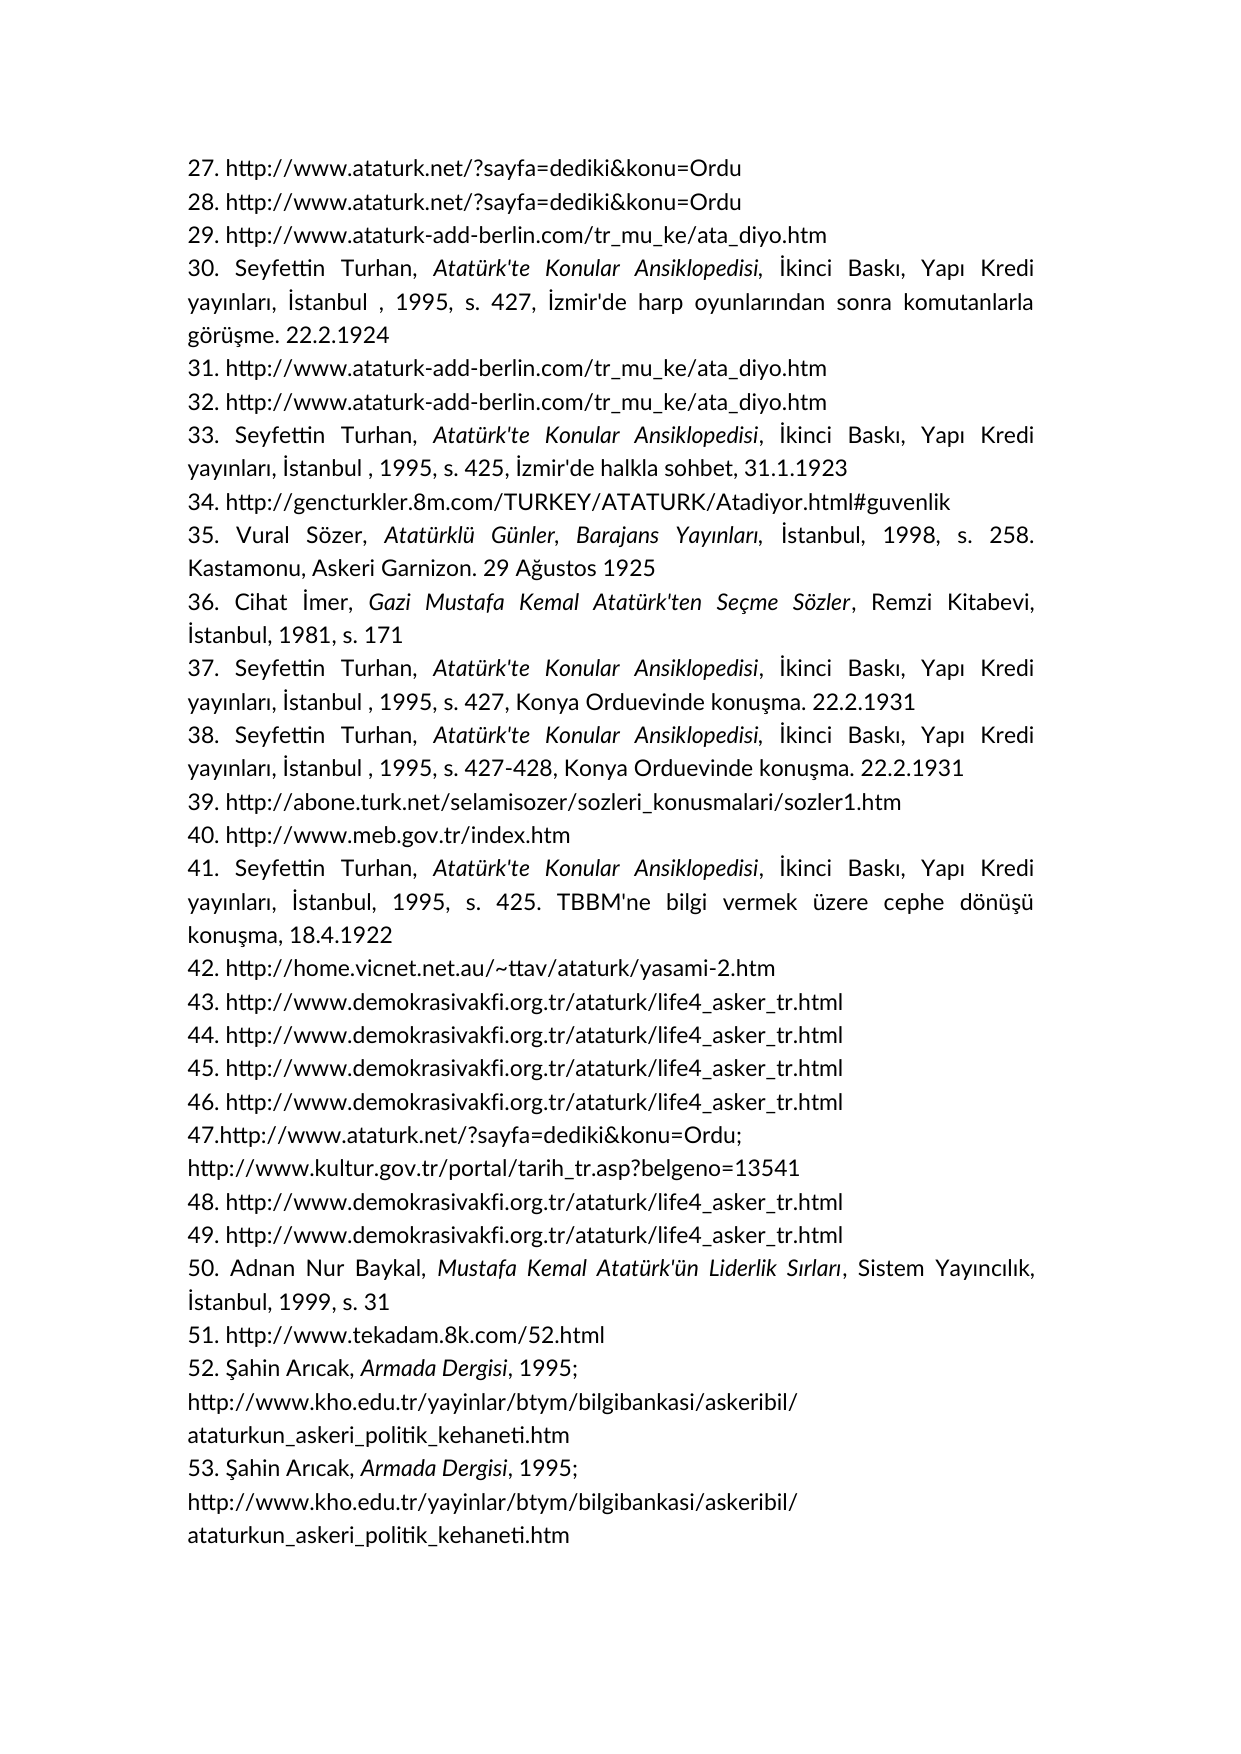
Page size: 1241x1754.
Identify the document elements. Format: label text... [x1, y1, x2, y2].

text 27. http://www.ataturk.net/?sayfa=dediki&konu=Ordu [187, 150, 1035, 183]
text 46. http://www.demokrasivakfi.org.tr/ataturk/life4_asker_tr.html [187, 1083, 1035, 1117]
text http://www.kho.edu.tr/yayinlar/btym/bilgibankasi/askeribil/ataturkun_askeri_politik_kehaneti.htm [187, 1383, 1035, 1450]
text 53. Şahin Arıcak, Armada Dergisi, 1995; [187, 1450, 1035, 1483]
text 49. http://www.demokrasivakfi.org.tr/ataturk/life4_asker_tr.html [187, 1217, 1035, 1250]
text 45. http://www.demokrasivakfi.org.tr/ataturk/life4_asker_tr.html [187, 1050, 1035, 1083]
text 41. Seyfettin Turhan, Atatürk'te Konular Ansiklopedisi, İkinci Baskı, Yapı Kredi yayınları, İstanbul, 1995, s. 425. TBBM'ne bilgi vermek üzere cephe dönüşü konuşma, 18.4.1922 [187, 850, 1035, 950]
text http://www.kho.edu.tr/yayinlar/btym/bilgibankasi/askeribil/ataturkun_askeri_politik_kehaneti.htm [187, 1483, 1035, 1550]
text 28. http://www.ataturk.net/?sayfa=dediki&konu=Ordu [187, 183, 1035, 217]
text 32. http://www.ataturk-add-berlin.com/tr_mu_ke/ata_diyo.htm [187, 383, 1035, 417]
text 29. http://www.ataturk-add-berlin.com/tr_mu_ke/ata_diyo.htm [187, 217, 1035, 250]
text 51. http://www.tekadam.8k.com/52.html [187, 1317, 1035, 1350]
text 43. http://www.demokrasivakfi.org.tr/ataturk/life4_asker_tr.html [187, 983, 1035, 1017]
text 33. Seyfettin Turhan, Atatürk'te Konular Ansiklopedisi, İkinci Baskı, Yapı Kredi yayınları, İstanbul , 1995, s. 425, İzmir'de halkla sohbet, 31.1.1923 [187, 417, 1035, 483]
text 30. Seyfettin Turhan, Atatürk'te Konular Ansiklopedisi, İkinci Baskı, Yapı Kredi yayınları, İstanbul , 1995, s. 427, İzmir'de harp oyunlarından sonra komutanlarla görüşme. 22.2.1924 [187, 250, 1035, 350]
text 31. http://www.ataturk-add-berlin.com/tr_mu_ke/ata_diyo.htm [187, 350, 1035, 383]
text 35. Vural Sözer, Atatürklü Günler, Barajans Yayınları, İstanbul, 1998, s. 258. Kastamonu, Askeri Garnizon. 29 Ağustos 1925 [187, 517, 1035, 583]
text 34. http://gencturkler.8m.com/TURKEY/ATATURK/Atadiyor.html#guvenlik [187, 483, 1035, 517]
text 36. Cihat İmer, Gazi Mustafa Kemal Atatürk'ten Seçme Sözler, Remzi Kitabevi, İstanbul, 1981, s. 171 [187, 583, 1035, 650]
text 47.http://www.ataturk.net/?sayfa=dediki&konu=Ordu; http://www.kultur.gov.tr/portal/tarih_tr.asp?belgeno=13541 [187, 1117, 1035, 1183]
text 48. http://www.demokrasivakfi.org.tr/ataturk/life4_asker_tr.html [187, 1183, 1035, 1217]
text 42. http://home.vicnet.net.au/~ttav/ataturk/yasami-2.htm [187, 950, 1035, 983]
text 52. Şahin Arıcak, Armada Dergisi, 1995; [187, 1350, 1035, 1383]
text 39. http://abone.turk.net/selamisozer/sozleri_konusmalari/sozler1.htm [187, 783, 1035, 817]
text 44. http://www.demokrasivakfi.org.tr/ataturk/life4_asker_tr.html [187, 1017, 1035, 1050]
text 50. Adnan Nur Baykal, Mustafa Kemal Atatürk'ün Liderlik Sırları, Sistem Yayıncılık, İstanbul, 1999, s. 31 [187, 1250, 1035, 1317]
text 37. Seyfettin Turhan, Atatürk'te Konular Ansiklopedisi, İkinci Baskı, Yapı Kredi yayınları, İstanbul , 1995, s. 427, Konya Orduevinde konuşma. 22.2.1931 [187, 650, 1035, 717]
text 38. Seyfettin Turhan, Atatürk'te Konular Ansiklopedisi, İkinci Baskı, Yapı Kredi yayınları, İstanbul , 1995, s. 427-428, Konya Orduevinde konuşma. 22.2.1931 [187, 717, 1035, 783]
text 40. http://www.meb.gov.tr/index.htm [187, 817, 1035, 850]
